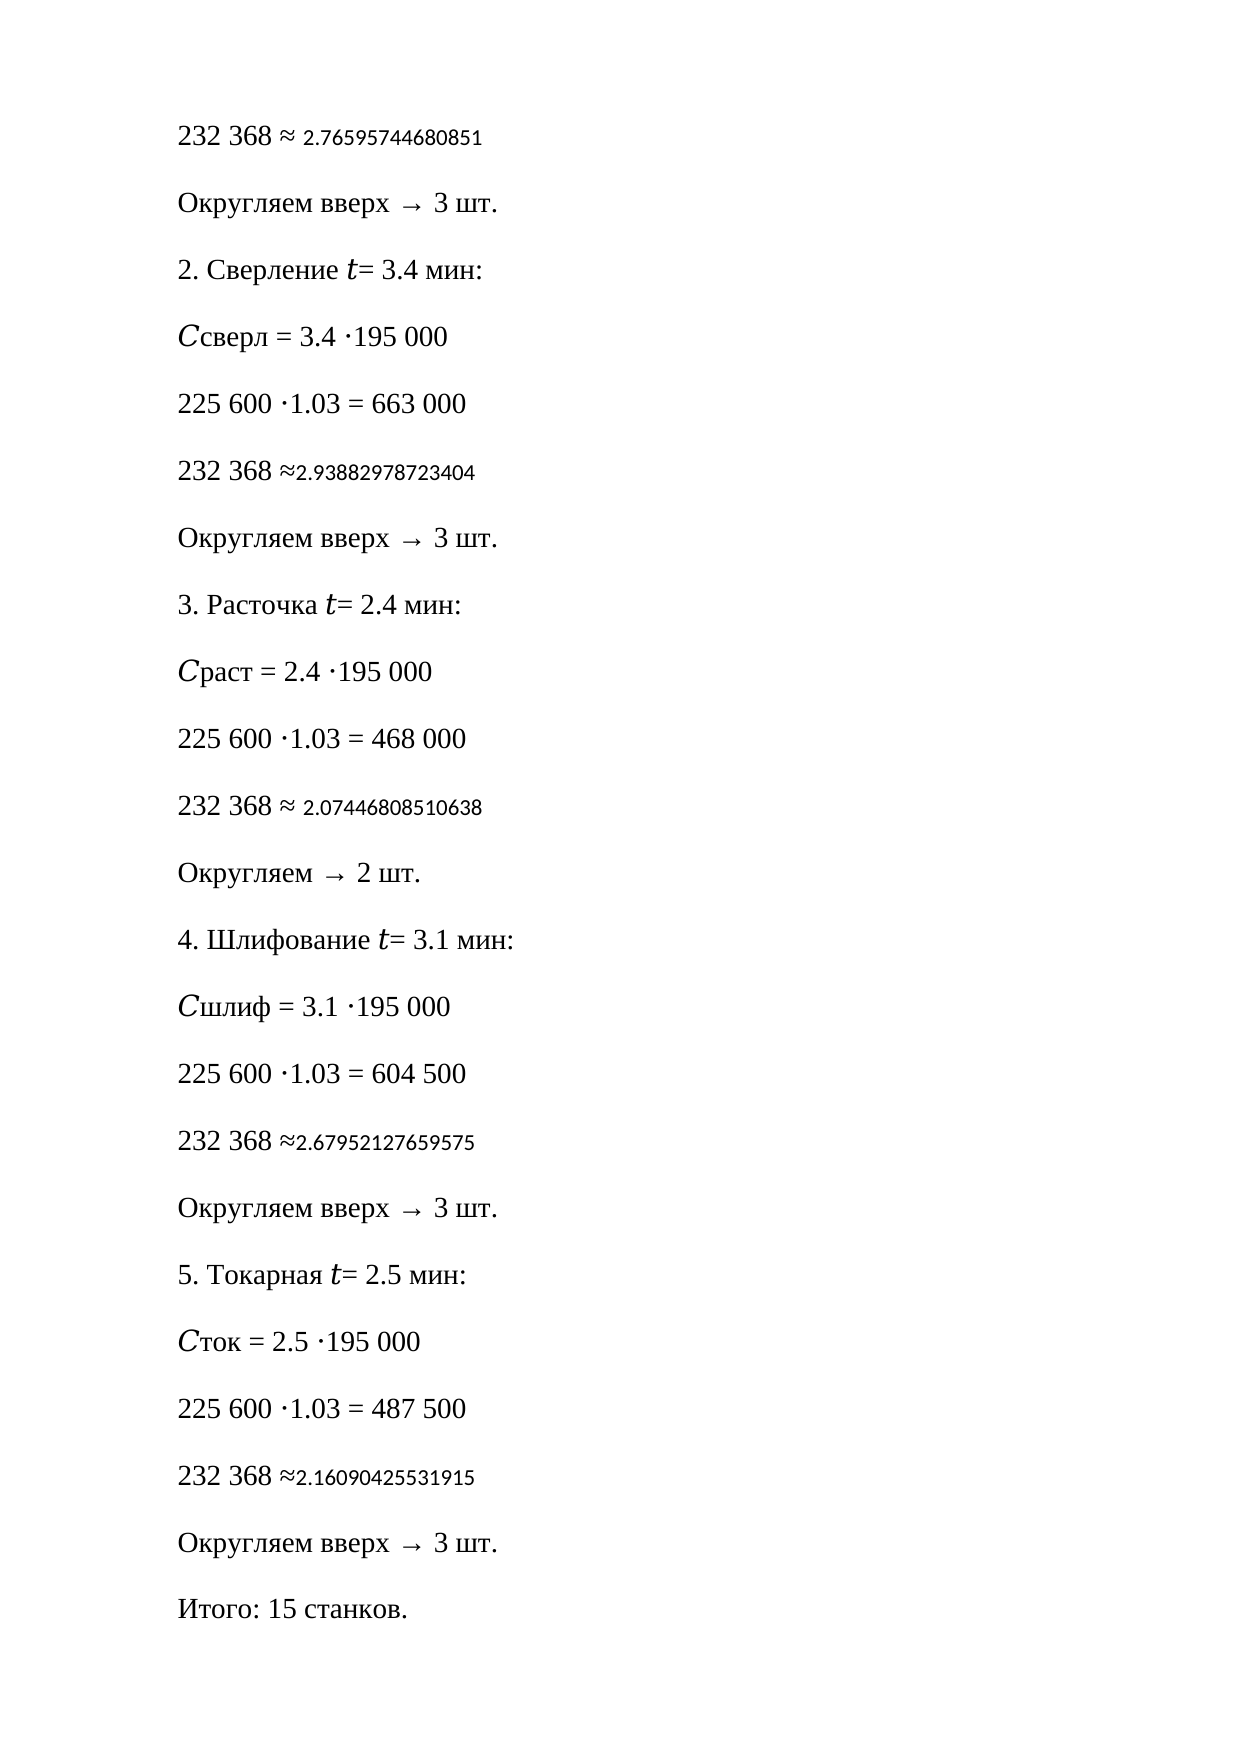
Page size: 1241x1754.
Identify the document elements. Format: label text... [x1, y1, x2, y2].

text 225 600 ⋅1.03 = 663 000 [177, 386, 1152, 419]
text 225 600 ⋅1.03 = 468 000 [177, 721, 1152, 754]
text Округляем вверх → 3 шт. [177, 520, 1152, 553]
text 232 368 ≈ 2.07446808510638 [177, 788, 1152, 821]
text 225 600 ⋅1.03 = 487 500 [177, 1391, 1152, 1424]
text 𝐶шлиф = 3.1 ⋅195 000 [177, 989, 1152, 1022]
text Округляем вверх → 3 шт. [177, 1525, 1152, 1558]
text 232 368 ≈ 2.76595744680851 [177, 118, 1152, 152]
text Итого: 15 станков. [177, 1592, 1152, 1625]
text 3. Расточка 𝑡= 2.4 мин: [177, 587, 1152, 621]
text Округляем вверх → 3 шт. [177, 1190, 1152, 1223]
text 4. Шлифование 𝑡= 3.1 мин: [177, 922, 1152, 955]
text 5. Токарная 𝑡= 2.5 мин: [177, 1257, 1152, 1290]
text 𝐶раст = 2.4 ⋅195 000 [177, 654, 1152, 687]
text 2. Сверление 𝑡= 3.4 мин: [177, 252, 1152, 286]
text Округляем вверх → 3 шт. [177, 185, 1152, 219]
text 225 600 ⋅1.03 = 604 500 [177, 1056, 1152, 1089]
text 232 368 ≈2.16090425531915 [177, 1458, 1152, 1491]
text 232 368 ≈2.93882978723404 [177, 453, 1152, 487]
text Округляем → 2 шт. [177, 855, 1152, 888]
text 𝐶ток = 2.5 ⋅195 000 [177, 1324, 1152, 1357]
text 𝐶сверл = 3.4 ⋅195 000 [177, 319, 1152, 353]
text 232 368 ≈2.67952127659575 [177, 1123, 1152, 1156]
